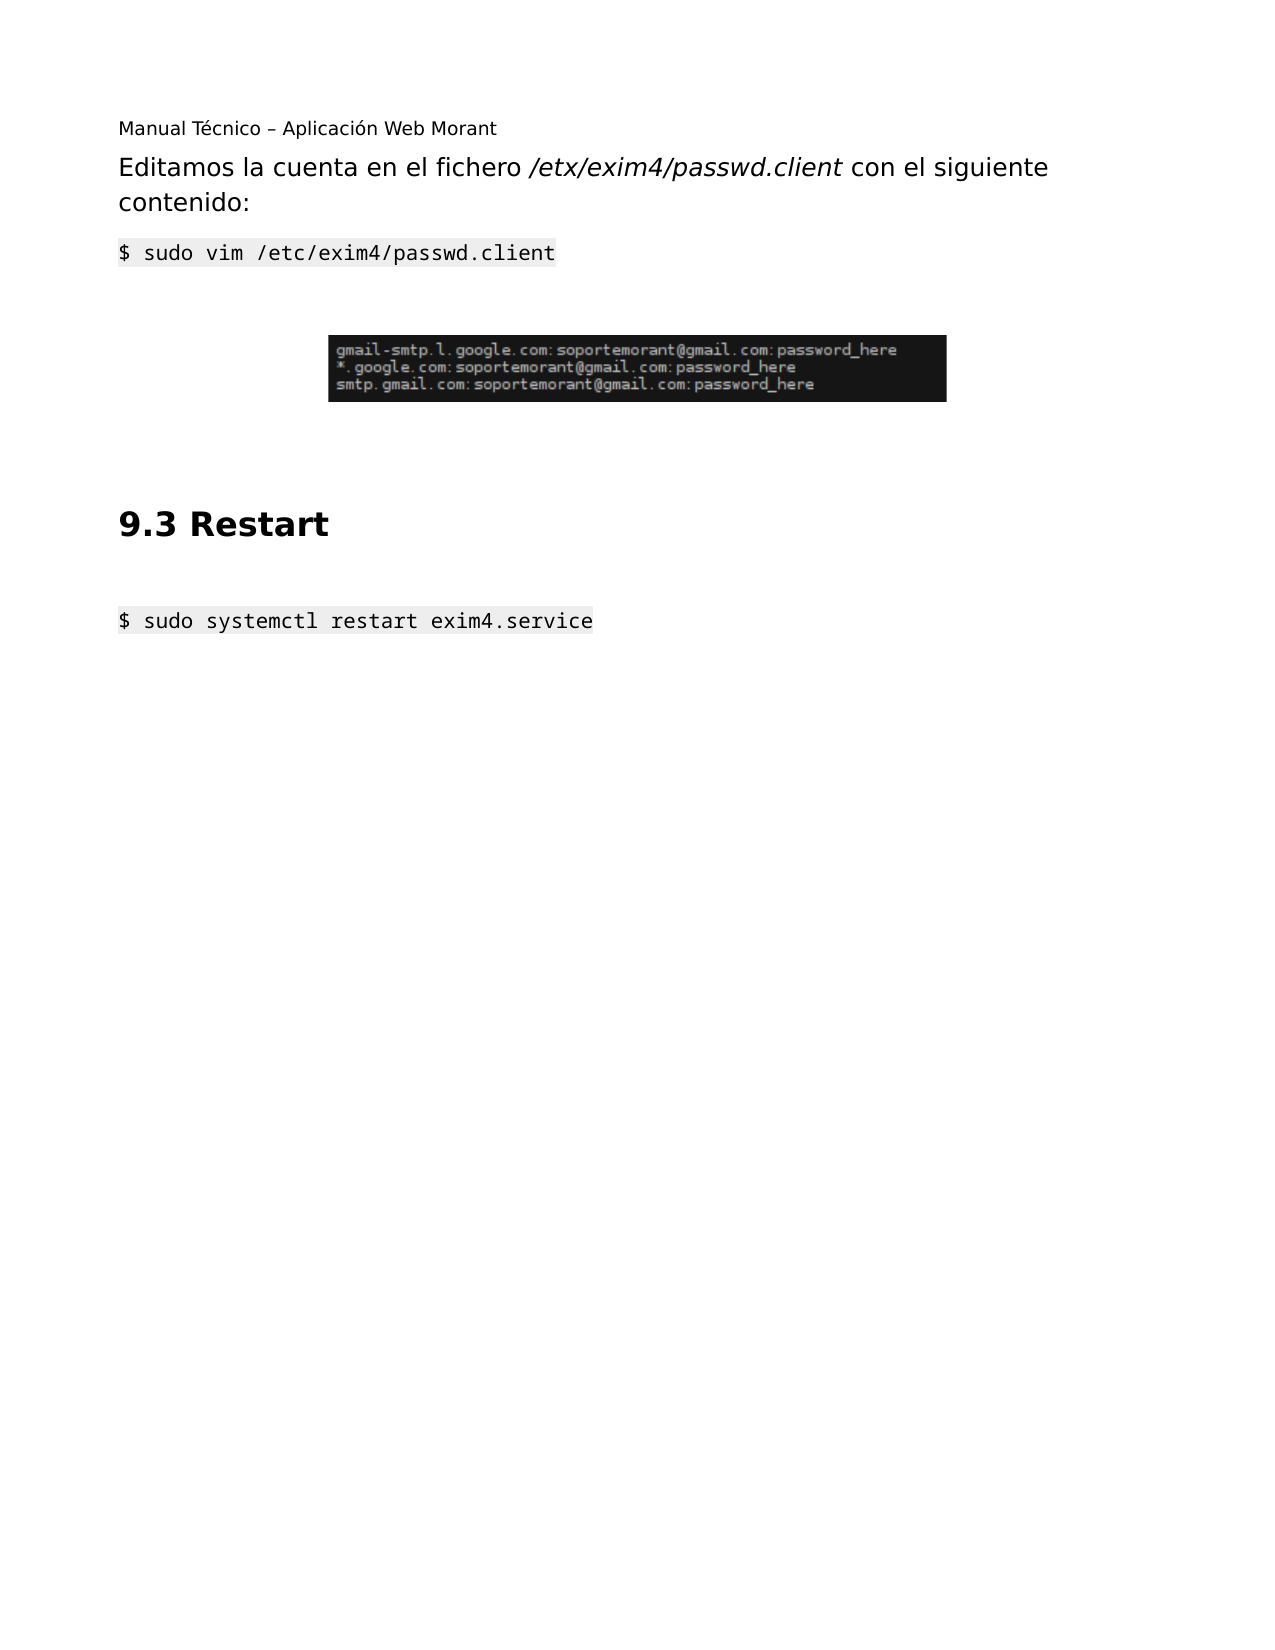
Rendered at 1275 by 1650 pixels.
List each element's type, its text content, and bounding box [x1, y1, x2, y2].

text Editamos la cuenta en el fichero /etx/exim4/passwd.client con el siguiente contenido: [118, 153, 1157, 218]
text $ sudo systemctl restart exim4.service [118, 606, 1157, 634]
text $ sudo vim /etc/exim4/passwd.client [118, 238, 1157, 267]
subtitle 9.3 Restart [118, 505, 1157, 544]
picture [328, 335, 947, 402]
